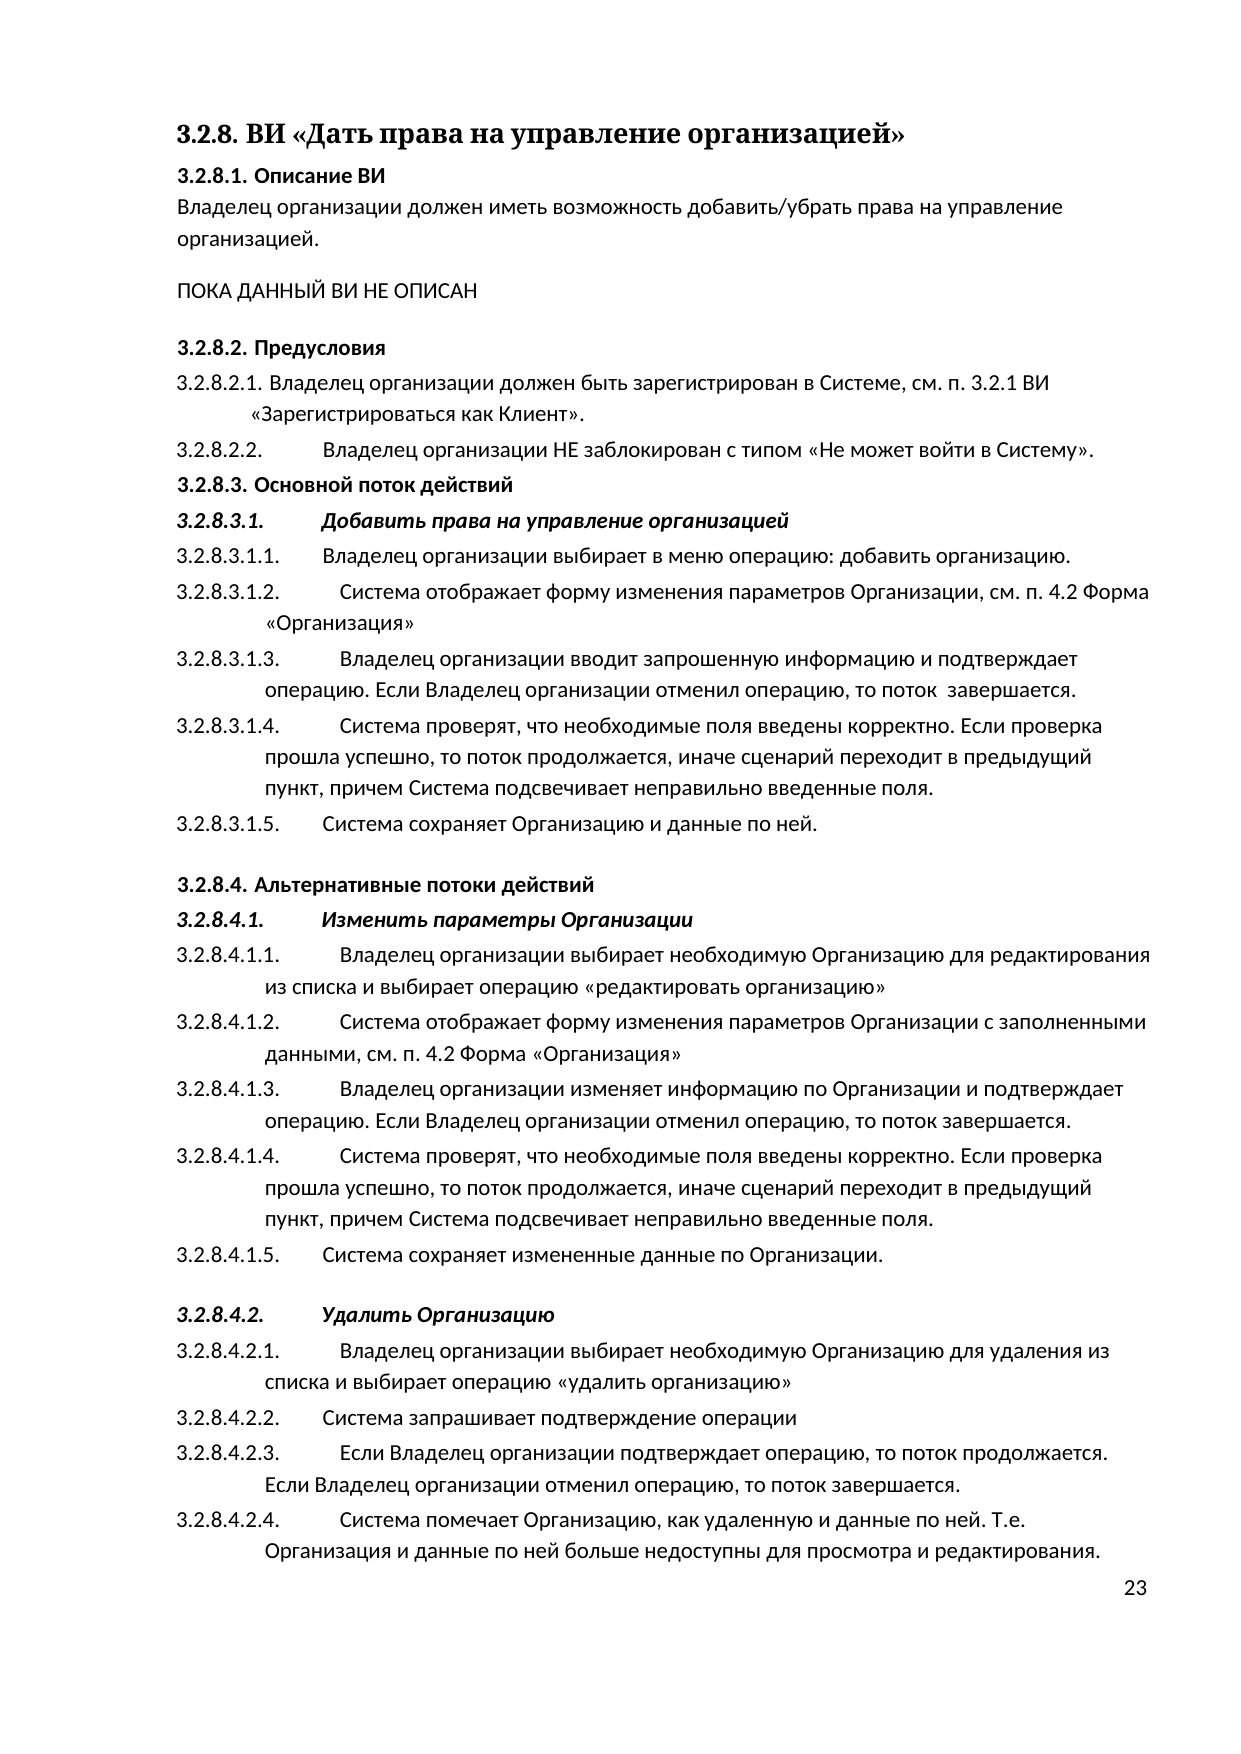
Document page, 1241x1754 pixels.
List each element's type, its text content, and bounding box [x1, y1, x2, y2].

subtitle 3.2.8.4. Альтернативные потоки действий [177, 870, 1152, 898]
text ПОКА ДАННЫЙ ВИ НЕ ОПИСАН [177, 276, 1152, 304]
text 3.2.8.3.1.2. Система отображает форму изменения параметров Организации, см. п. 4.2 Форма «Организация» [176, 577, 1152, 636]
text 3.2.8.4.2.2. Система запрашивает подтверждение операции [176, 1403, 1152, 1431]
subtitle 3.2.8.4.1. Изменить параметры Организации [176, 905, 1152, 933]
text 3.2.8.2.2. Владелец организации НЕ заблокирован с типом «Не может войти в Систему». [176, 435, 1152, 463]
text 3.2.8.4.1.3. Владелец организации изменяет информацию по Организации и подтверждает операцию. Если Владелец организации отменил операцию, то поток завершается. [176, 1074, 1152, 1134]
subtitle 3.2.8.4.2. Удалить Организацию [176, 1300, 1152, 1328]
text 3.2.8.4.1.5. Система сохраняет измененные данные по Организации. [176, 1240, 1152, 1268]
text 3.2.8.4.1.4. Система проверят, что необходимые поля введены корректно. Если проверка прошла успешно, то поток продолжается, иначе сценарий переходит в предыдущий пункт, причем Система подсвечивает неправильно введенные поля. [176, 1141, 1152, 1232]
subtitle 3.2.8. ВИ «Дать права на управление организацией» [177, 118, 1152, 151]
subtitle 3.2.8.3.1. Добавить права на управление организацией [176, 506, 1152, 534]
text 3.2.8.3.1.4. Система проверят, что необходимые поля введены корректно. Если проверка прошла успешно, то поток продолжается, иначе сценарий переходит в предыдущий пункт, причем Система подсвечивает неправильно введенные поля. [176, 711, 1152, 801]
text 3.2.8.4.2.3. Если Владелец организации подтверждает операцию, то поток продолжается. Если Владелец организации отменил операцию, то поток завершается. [176, 1438, 1152, 1498]
text 3.2.8.4.2.4. Система помечает Организацию, как удаленную и данные по ней. Т.е. Организация и данные по ней больше недоступны для просмотра и редактирования. [176, 1505, 1152, 1565]
text 3.2.8.3.1.3. Владелец организации вводит запрошенную информацию и подтверждает операцию. Если Владелец организации отменил операцию, то поток завершается. [176, 644, 1152, 703]
subtitle 3.2.8.1. Описание ВИ [177, 161, 1152, 189]
text 3.2.8.4.1.1. Владелец организации выбирает необходимую Организацию для редактирования из списка и выбирает операцию «редактировать организацию» [176, 941, 1152, 1000]
text Владелец организации должен иметь возможность добавить/убрать права на управление организацией. [177, 192, 1152, 252]
text 3.2.8.3.1.1. Владелец организации выбирает в меню операцию: добавить организацию. [176, 541, 1152, 569]
text 3.2.8.4.2.1. Владелец организации выбирает необходимую Организацию для удаления из списка и выбирает операцию «удалить организацию» [176, 1336, 1152, 1395]
text 3.2.8.3.1.5. Система сохраняет Организацию и данные по ней. [176, 809, 1152, 837]
text 3.2.8.2.1. Владелец организации должен быть зарегистрирован в Системе, см. п. 3.2.1 ВИ «Зарегистрироваться как Клиент». [176, 368, 1152, 427]
subtitle 3.2.8.2. Предусловия [177, 333, 1152, 361]
subtitle 3.2.8.3. Основной поток действий [177, 471, 1152, 499]
text 3.2.8.4.1.2. Система отображает форму изменения параметров Организации с заполненными данными, см. п. 4.2 Форма «Организация» [176, 1007, 1152, 1067]
